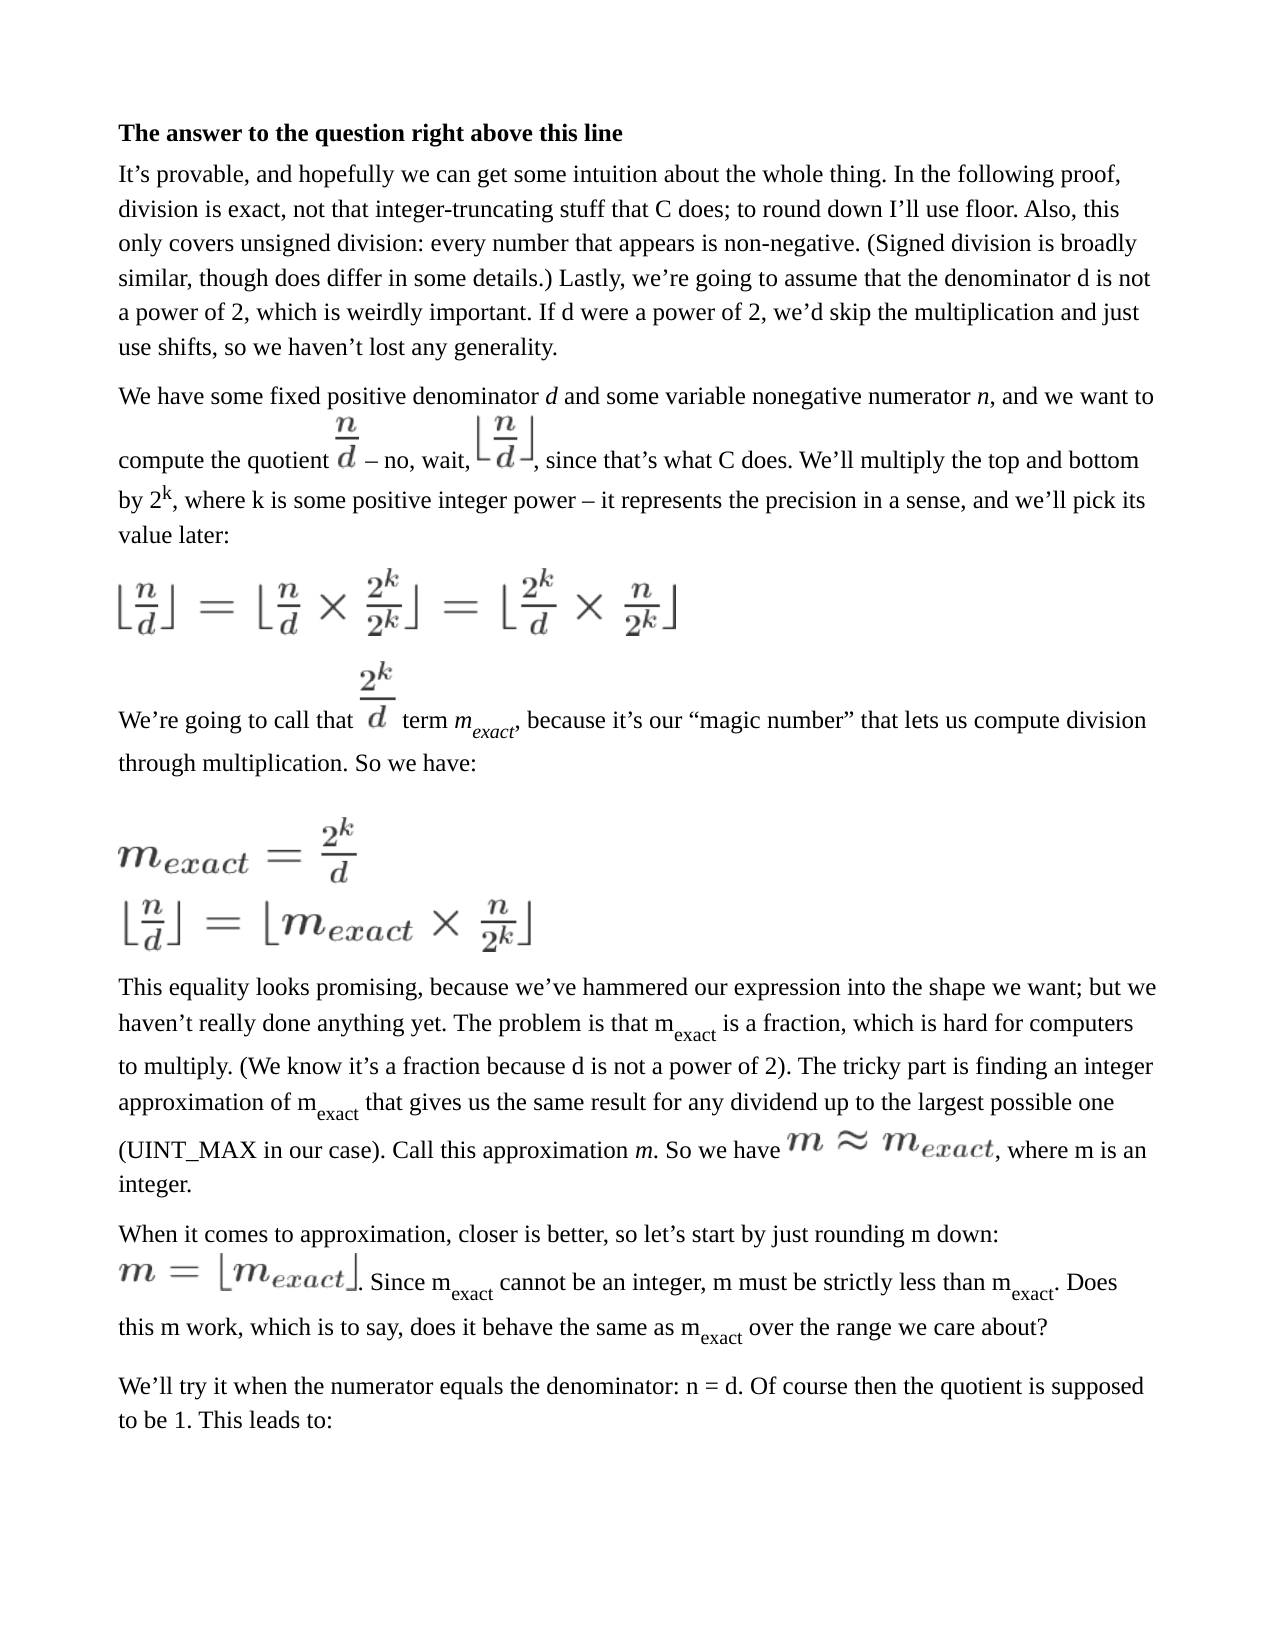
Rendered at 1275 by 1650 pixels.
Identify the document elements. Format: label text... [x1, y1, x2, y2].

picture [118, 568, 676, 636]
picture [118, 817, 531, 952]
text We have some fixed positive denominator d and some variable nonegative numerator n, and we want to compute the quotient – no, wait, , since that’s what C does. We’ll multiply the top and bottom by 2k, where k is some positive integer power – it represents the precision in a sense, and we’ll pick its value later: [118, 381, 1157, 548]
picture [118, 1253, 358, 1291]
subtitle The answer to the question right above this line [118, 118, 1157, 147]
picture [359, 661, 396, 729]
text It’s provable, and hopefully we can get some intuition about the whole thing. In the following proof, division is exact, not that integer-truncating stuff that C does; to round down I’ll use floor. Also, this only covers unsigned division: every number that appears is non-negative. (Signed division is broadly similar, though does differ in some details.) Lastly, we’re going to assume that the denominator d is not a power of 2, which is weirdly important. If d were a power of 2, we’d skip the multiplication and just use shifts, so we haven’t lost any generality. [118, 159, 1157, 361]
picture [335, 416, 359, 469]
text This equality looks promising, because we’ve hammered our expression into the shape we want; but we haven’t really done anything yet. The problem is that mexact is a fraction, which is hard for computers to multiply. (We know it’s a fraction because d is not a power of 2). The tricky part is finding an integer approximation of mexact that gives us the same result for any dividend up to the largest possible one (UINT_MAX in our case). Call this approximation m. So we have , where m is an integer. [118, 972, 1157, 1198]
text When it comes to approximation, closer is better, so let’s start by just rounding m down: . Since mexact cannot be an integer, m must be strictly less than mexact. Does this m work, which is to say, does it behave the same as mexact over the range we care about? [118, 1219, 1157, 1349]
picture [786, 1130, 995, 1159]
text We’ll try it when the numerator equals the denominator: n = d. Of course then the quotient is supposed to be 1. This leads to: [118, 1371, 1157, 1434]
picture [476, 415, 534, 469]
text We’re going to call that term mexact, because it’s our “magic number” that lets us compute division through multiplication. So we have: [118, 662, 1157, 952]
